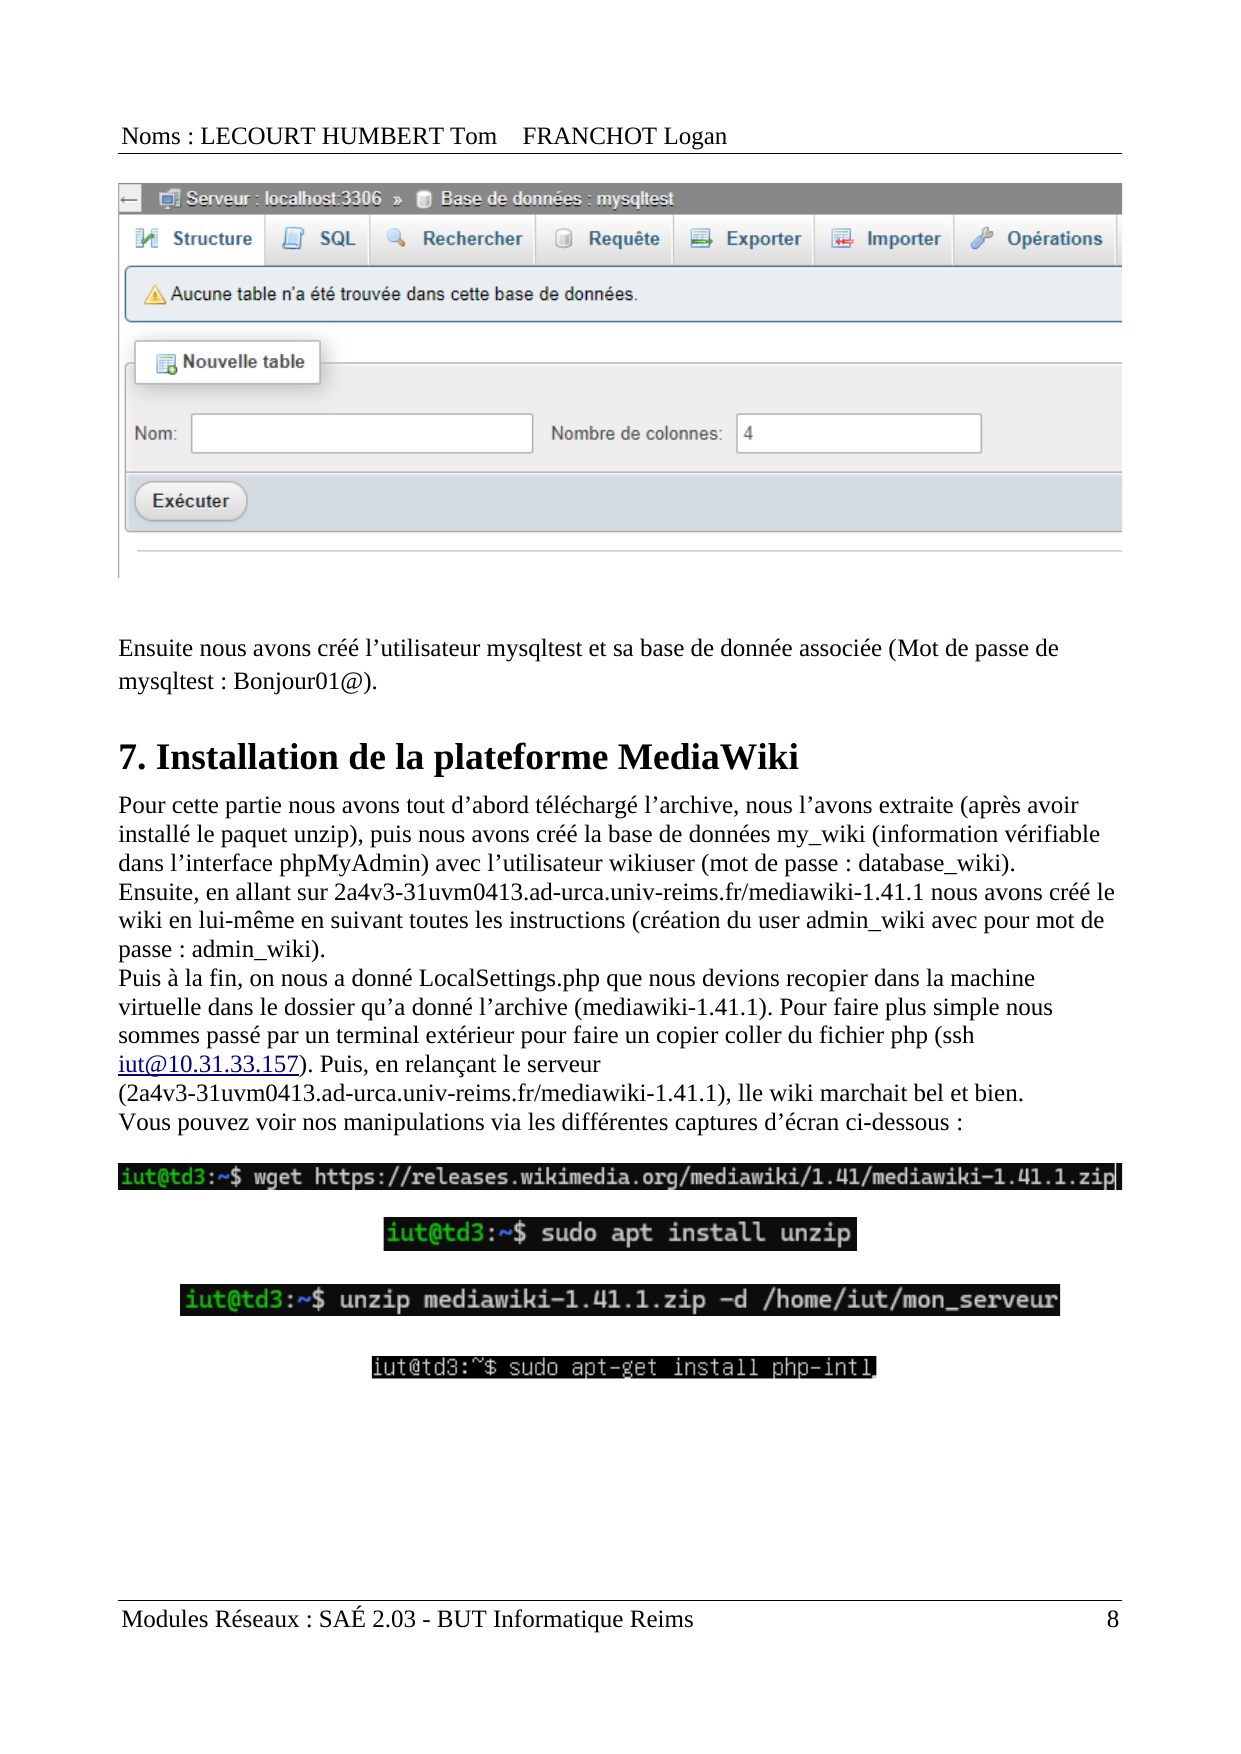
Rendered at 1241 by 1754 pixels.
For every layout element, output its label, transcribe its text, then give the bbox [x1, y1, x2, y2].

picture [118, 183, 1123, 578]
text Ensuite, en allant sur 2a4v3-31uvm0413.ad-urca.univ-reims.fr/mediawiki-1.41.1 nous avons créé le wiki en lui-même en suivant toutes les instructions (création du user admin_wiki avec pour mot de passe : admin_wiki). [118, 877, 1122, 963]
text Vous pouvez voir nos manipulations via les différentes captures d’écran ci-dessous : [118, 1107, 1122, 1135]
picture [383, 1217, 857, 1251]
picture [118, 1163, 1123, 1190]
picture [180, 1284, 1060, 1316]
subtitle 7. Installation de la plateforme MediaWiki [118, 735, 1122, 778]
text Puis à la fin, on nous a donné LocalSettings.php que nous devions recopier dans la machine virtuelle dans le dossier qu’a donné l’archive (mediawiki-1.41.1). Pour faire plus simple nous sommes passé par un terminal extérieur pour faire un copier coller du fichier php (ssh iut@10.31.33.157). Puis, en relançant le serveur (2a4v3-31uvm0413.ad-urca.univ-reims.fr/mediawiki-1.41.1), lle wiki marchait bel et bien. [118, 963, 1122, 1107]
text Ensuite nous avons créé l’utilisateur mysqltest et sa base de donnée associée (Mot de passe de mysqltest : Bonjour01@). [118, 633, 1122, 695]
text Pour cette partie nous avons tout d’abord téléchargé l’archive, nous l’avons extraite (après avoir installé le paquet unzip), puis nous avons créé la base de données my_wiki (information vérifiable dans l’interface phpMyAdmin) avec l’utilisateur wikiuser (mot de passe : database_wiki). [118, 790, 1122, 877]
picture [371, 1356, 877, 1382]
